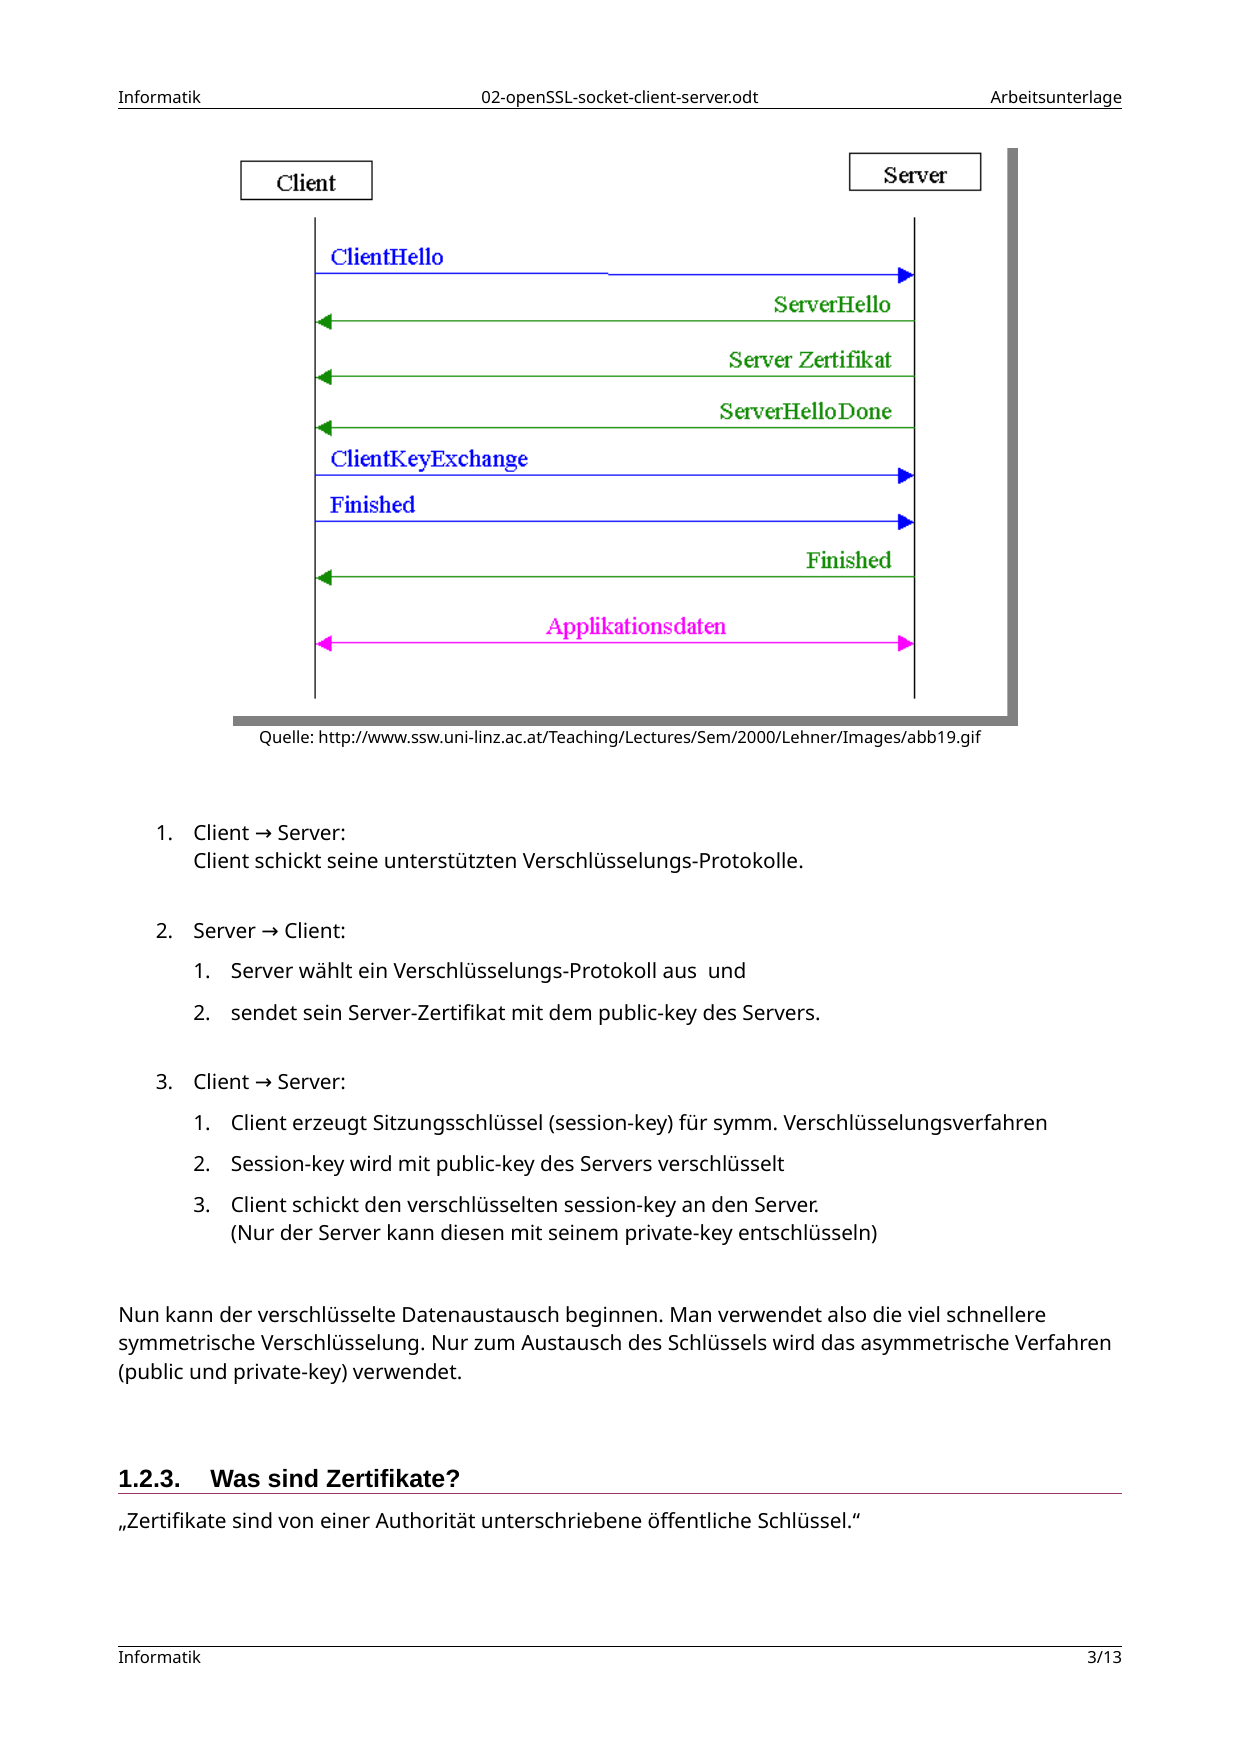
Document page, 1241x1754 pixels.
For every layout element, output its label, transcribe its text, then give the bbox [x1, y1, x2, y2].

list Session-key wird mit public-key des Servers verschlüsselt [193, 1149, 1122, 1177]
list Client erzeugt Sitzungsschlüssel (session-key) für symm. Verschlüsselungsverfahren [193, 1108, 1122, 1136]
subtitle Was sind Zertifikate? [118, 1464, 1122, 1493]
list Client schickt den verschlüsselten session-key an den Server. (Nur der Server kann diesen mit seinem private-key entschlüsseln) [193, 1190, 1122, 1247]
text Quelle: http://www.ssw.uni-linz.ac.at/Teaching/Lectures/Sem/2000/Lehner/Images/abb19.gif [118, 138, 1122, 748]
list Server → Client: [156, 916, 1122, 944]
text Nun kann der verschlüsselte Datenaustausch beginnen. Man verwendet also die viel schnellere symmetrische Verschlüsselung. Nur zum Austausch des Schlüssels wird das asymmetrische Verfahren (public und private-key) verwendet. [118, 1300, 1122, 1385]
text „Zertifikate sind von einer Authorität unterschriebene öffentliche Schlüssel.“ [118, 1506, 1122, 1534]
list Server wählt ein Verschlüsselungs-Protokoll aus und [193, 957, 1122, 985]
picture [222, 137, 1008, 716]
list sendet sein Server-Zertifikat mit dem public-key des Servers. [193, 998, 1122, 1054]
list Client → Server: Client schickt seine unterstützten Verschlüsselungs-Protokolle. [156, 818, 1122, 903]
list Client → Server: [156, 1067, 1122, 1095]
